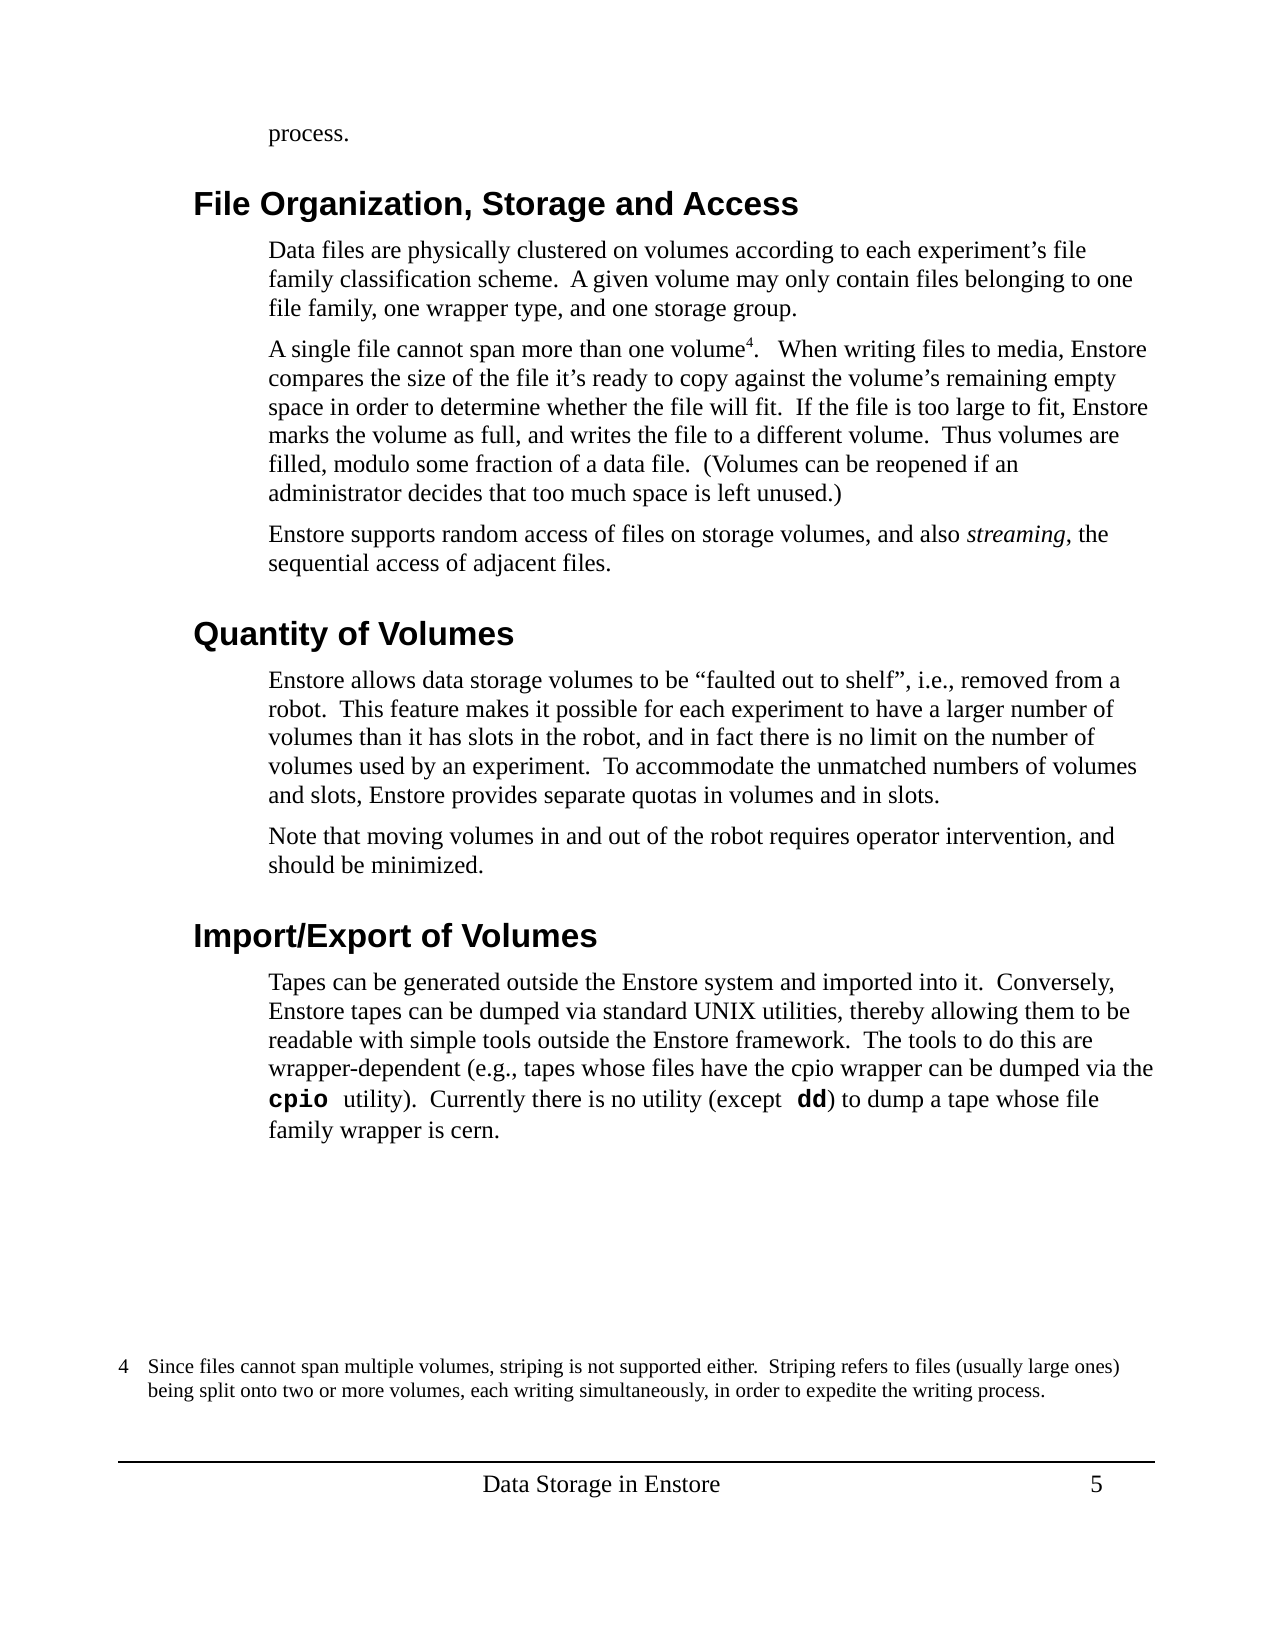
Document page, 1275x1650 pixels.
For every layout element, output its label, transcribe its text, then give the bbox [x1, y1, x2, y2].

text A single file cannot span more than one volume. When writing files to media, Enstore compares the size of the file it’s ready to copy against the volume’s remaining empty space in order to determine whether the file will fit. If the file is too large to fit, Enstore marks the volume as full, and writes the file to a different volume. Thus volumes are filled, modulo some fraction of a data file. (Volumes can be reopened if an administrator decides that too much space is left unused.) [268, 334, 1157, 507]
text Since files cannot span multiple volumes, striping is not supported either. Striping refers to files (usually large ones) being split onto two or more volumes, each writing simultaneously, in order to expedite the writing process. [118, 1354, 1157, 1402]
text Enstore supports random access of files on storage volumes, and also streaming, the sequential access of adjacent files. [268, 519, 1157, 577]
subtitle File Organization, Storage and Access [156, 184, 1157, 223]
text Note that moving volumes in and out of the robot requires operator intervention, and should be minimized. [268, 821, 1157, 879]
subtitle Import/Export of Volumes [156, 916, 1157, 955]
text process. [268, 118, 1157, 147]
text Data files are physically clustered on volumes according to each experiment’s file family classification scheme. A given volume may only contain files belonging to one file family, one wrapper type, and one storage group. [268, 235, 1157, 322]
text Enstore allows data storage volumes to be “faulted out to shelf”, i.e., removed from a robot. This feature makes it possible for each experiment to have a larger number of volumes than it has slots in the robot, and in fact there is no limit on the number of volumes used by an experiment. To accommodate the unmatched numbers of volumes and slots, Enstore provides separate quotas in volumes and in slots. [268, 665, 1157, 809]
text Tapes can be generated outside the Enstore system and imported into it. Conversely, Enstore tapes can be dumped via standard UNIX utilities, thereby allowing them to be readable with simple tools outside the Enstore framework. The tools to do this are wrapper-dependent (e.g., tapes whose files have the cpio wrapper can be dumped via the cpio utility). Currently there is no utility (except dd) to dump a tape whose file family wrapper is cern. still true? [268, 967, 1157, 1144]
subtitle Quantity of Volumes [156, 614, 1157, 652]
